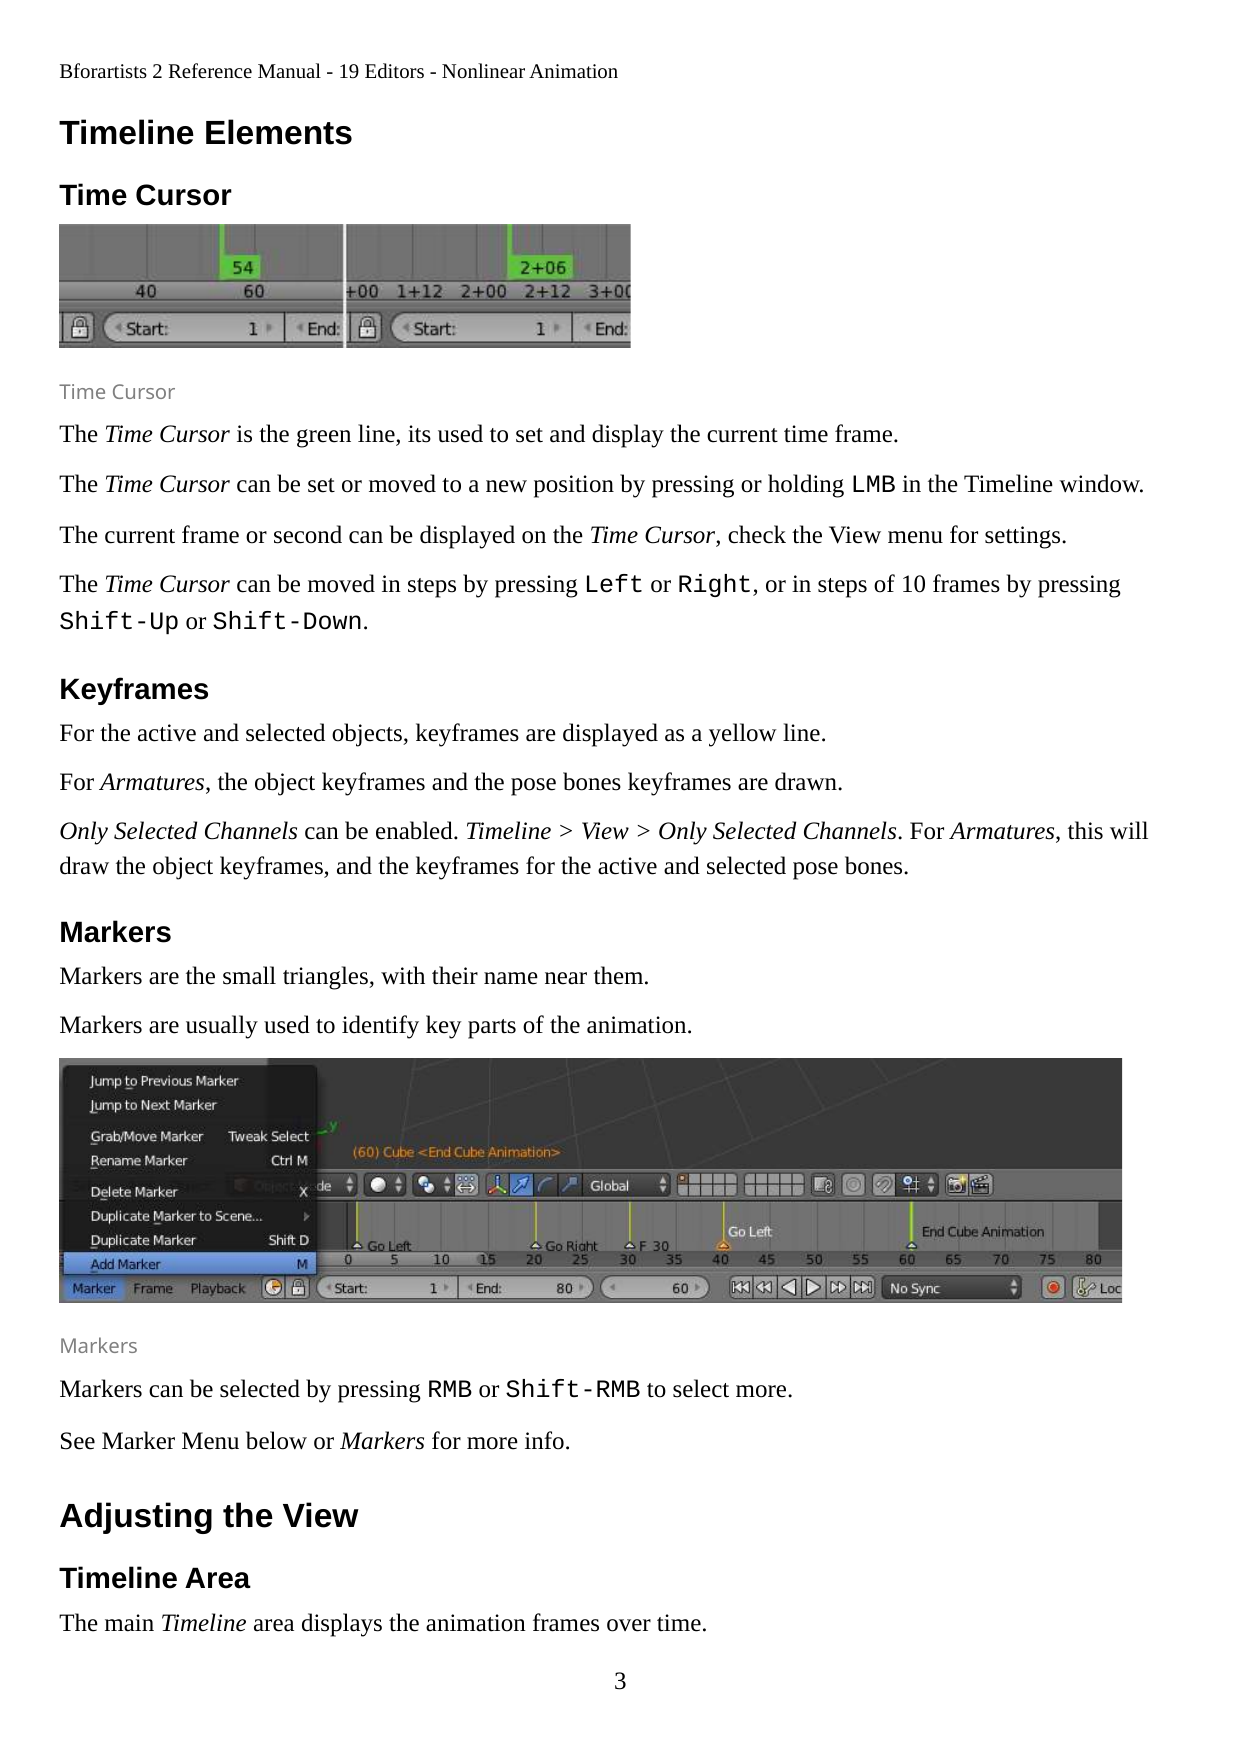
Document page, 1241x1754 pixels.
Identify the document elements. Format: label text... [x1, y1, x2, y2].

text For Armatures, the object keyframes and the pose bones keyframes are drawn. [59, 767, 1181, 796]
text Markers are the small triangles, with their name near them. [59, 961, 1181, 989]
picture [59, 224, 631, 348]
subtitle Timeline Area [59, 1561, 1181, 1595]
text The Time Cursor can be set or moved to a new position by pressing or holding LMB in the Timeline window. [59, 469, 1181, 499]
text Markers [59, 1328, 1181, 1360]
text The Time Cursor is the green line, its used to set and display the current time frame. [59, 419, 1181, 448]
text Only Selected Channels can be enabled. Timeline > View > Only Selected Channels. For Armatures, this will draw the object keyframes, and the keyframes for the active and selected pose bones. [59, 816, 1181, 879]
text Markers are usually used to identify key parts of the animation. [59, 1010, 1181, 1038]
text The main Timeline area displays the animation frames over time. [59, 1608, 1181, 1636]
subtitle Time Cursor [59, 178, 1181, 212]
picture [59, 1058, 1123, 1303]
text Markers can be selected by pressing RMB or Shift-RMB to select more. [59, 1374, 1181, 1405]
subtitle Markers [59, 914, 1181, 948]
text Time Cursor [59, 374, 1181, 405]
text See Marker Menu below or Markers for more info. [59, 1426, 1181, 1454]
subtitle Timeline Elements [59, 113, 1181, 151]
text The current frame or second can be displayed on the Time Cursor, check the View menu for settings. [59, 520, 1181, 549]
text For the active and selected objects, keyframes are displayed as a yellow line. [59, 718, 1181, 747]
subtitle Keyframes [59, 672, 1181, 706]
text The Time Cursor can be moved in steps by pressing Left or Right, or in steps of 10 frames by pressing Shift-Up or Shift-Down. [59, 569, 1181, 637]
subtitle Adjusting the View [59, 1496, 1181, 1534]
